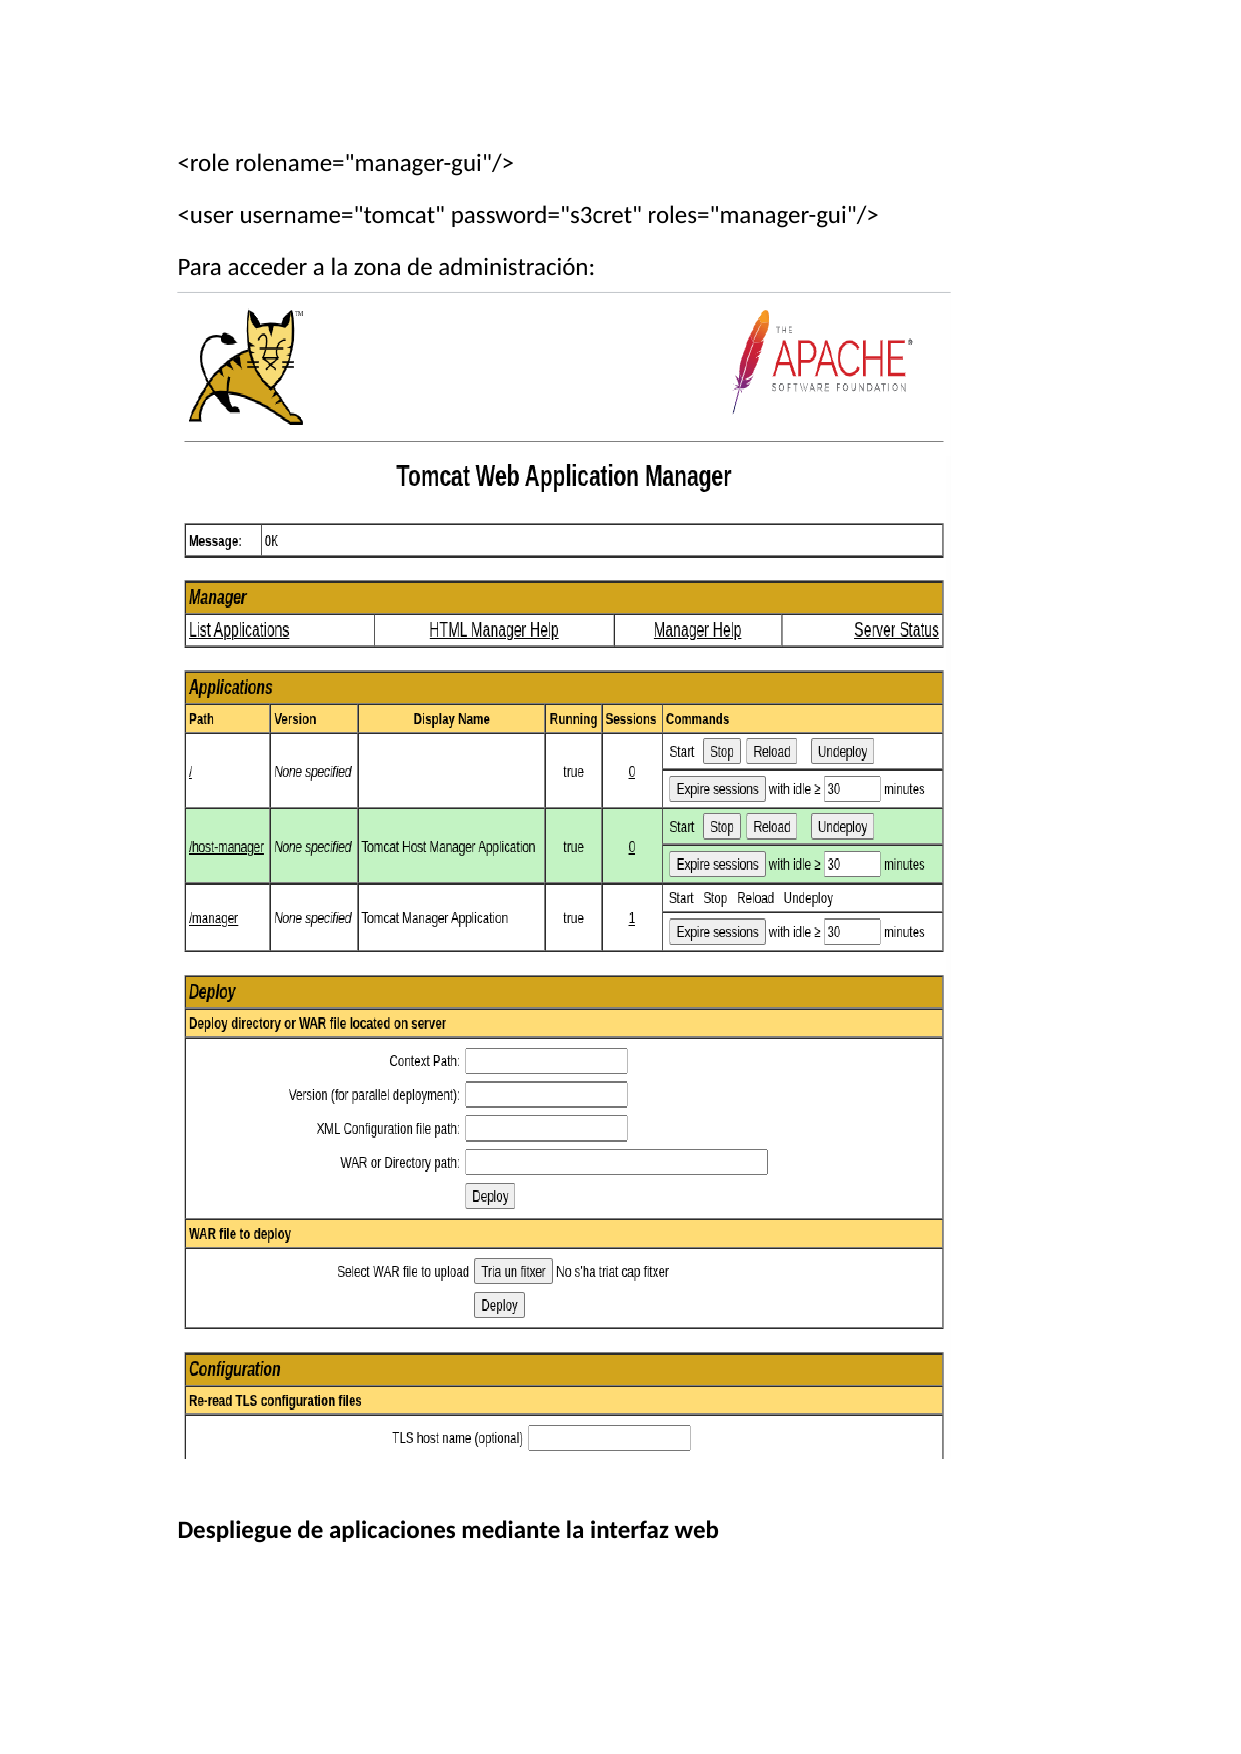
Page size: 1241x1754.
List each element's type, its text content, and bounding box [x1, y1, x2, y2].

text <user username="tomcat" password="s3cret" roles="manager-gui"/> [177, 199, 1063, 230]
text <role rolename="manager-gui"/> [177, 148, 1063, 178]
text Despliegue de aplicaciones mediante la interfaz web [177, 1514, 1063, 1545]
text Para acceder a la zona de administración: [177, 251, 1063, 281]
